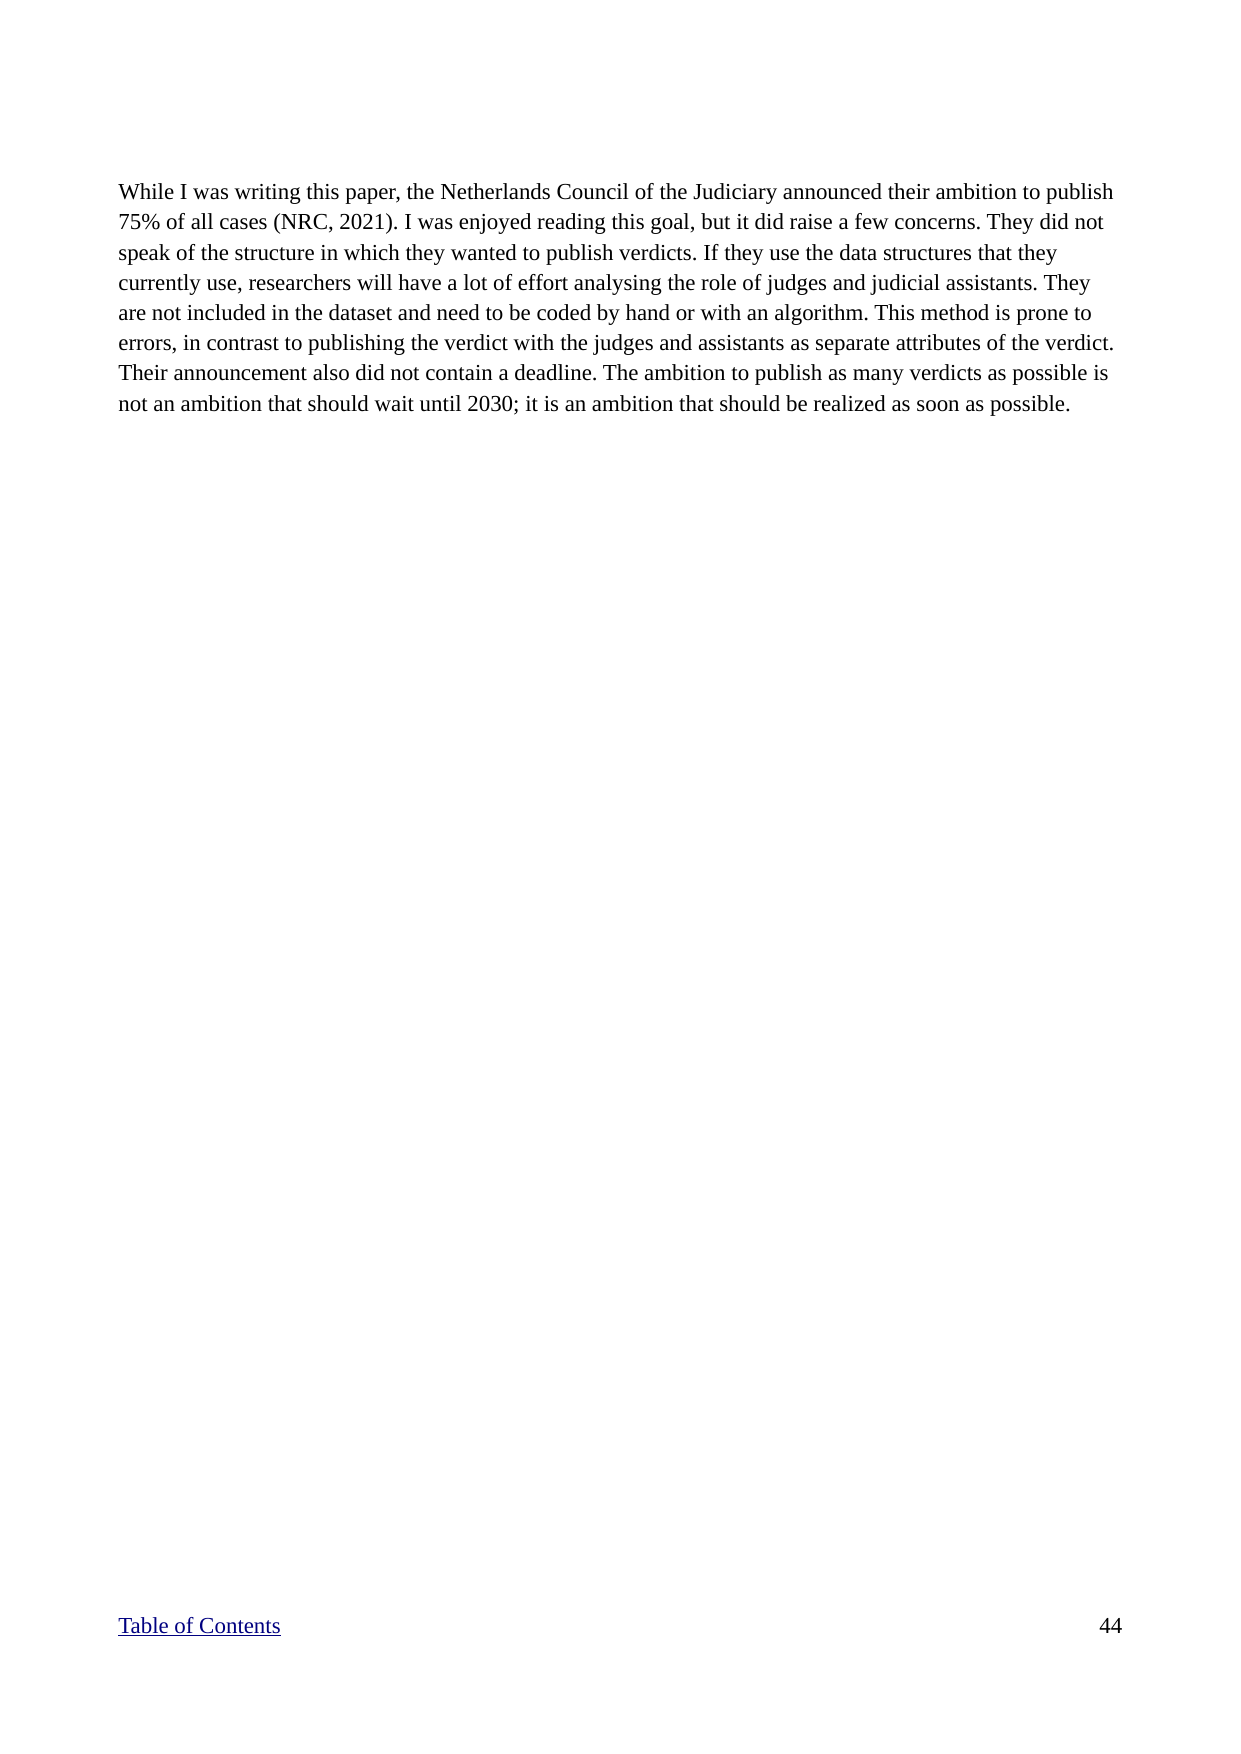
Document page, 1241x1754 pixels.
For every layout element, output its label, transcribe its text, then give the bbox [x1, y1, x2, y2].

text While I was writing this paper, the Netherlands Council of the Judiciary announced their ambition to publish 75% of all cases (NRC, 2021). I was enjoyed reading this goal, but it did raise a few concerns. They did not speak of the structure in which they wanted to publish verdicts. If they use the data structures that they currently use, researchers will have a lot of effort analysing the role of judges and judicial assistants. They are not included in the dataset and need to be coded by hand or with an algorithm. This method is prone to errors, in contrast to publishing the verdict with the judges and assistants as separate attributes of the verdict. Their announcement also did not contain a deadline. The ambition to publish as many verdicts as possible is not an ambition that should wait until 2030; it is an ambition that should be realized as soon as possible. [118, 178, 1122, 416]
